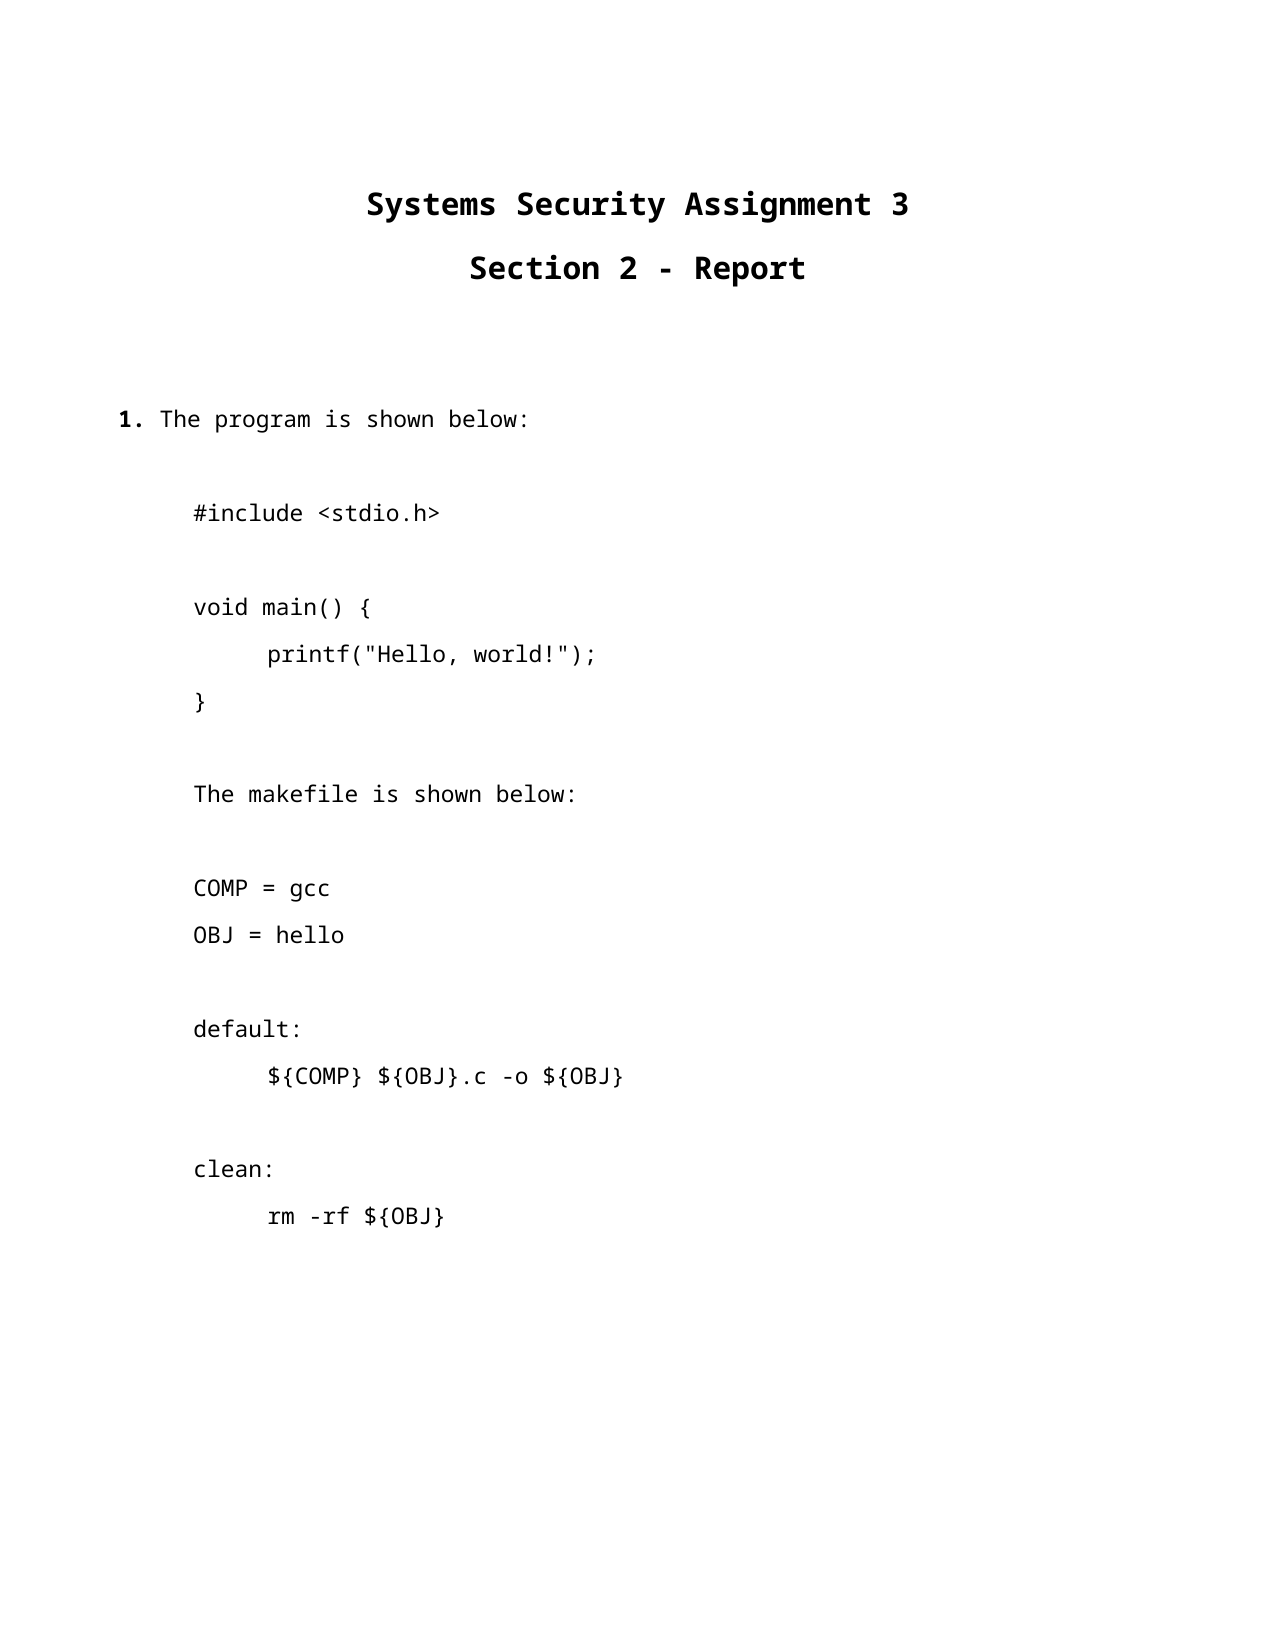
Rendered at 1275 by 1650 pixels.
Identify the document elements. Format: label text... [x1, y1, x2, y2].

text OBJ = hello [193, 919, 1157, 950]
text Section 2 - Report [118, 246, 1157, 288]
text 1. The program is shown below: [118, 403, 1157, 435]
text ${COMP} ${OBJ}.c -o ${OBJ} [193, 1060, 1157, 1091]
text clean: [193, 1153, 1157, 1185]
text Systems Security Assignment 3 [118, 182, 1157, 224]
text } [193, 685, 1157, 716]
text default: [193, 1013, 1157, 1044]
text rm -rf ${OBJ} [193, 1200, 1157, 1232]
text #include <stdio.h> [193, 497, 1157, 528]
text COMP = gcc [193, 872, 1157, 903]
text printf("Hello, world!"); [193, 638, 1157, 669]
text The makefile is shown below: [193, 778, 1157, 810]
text void main() { [193, 591, 1157, 622]
